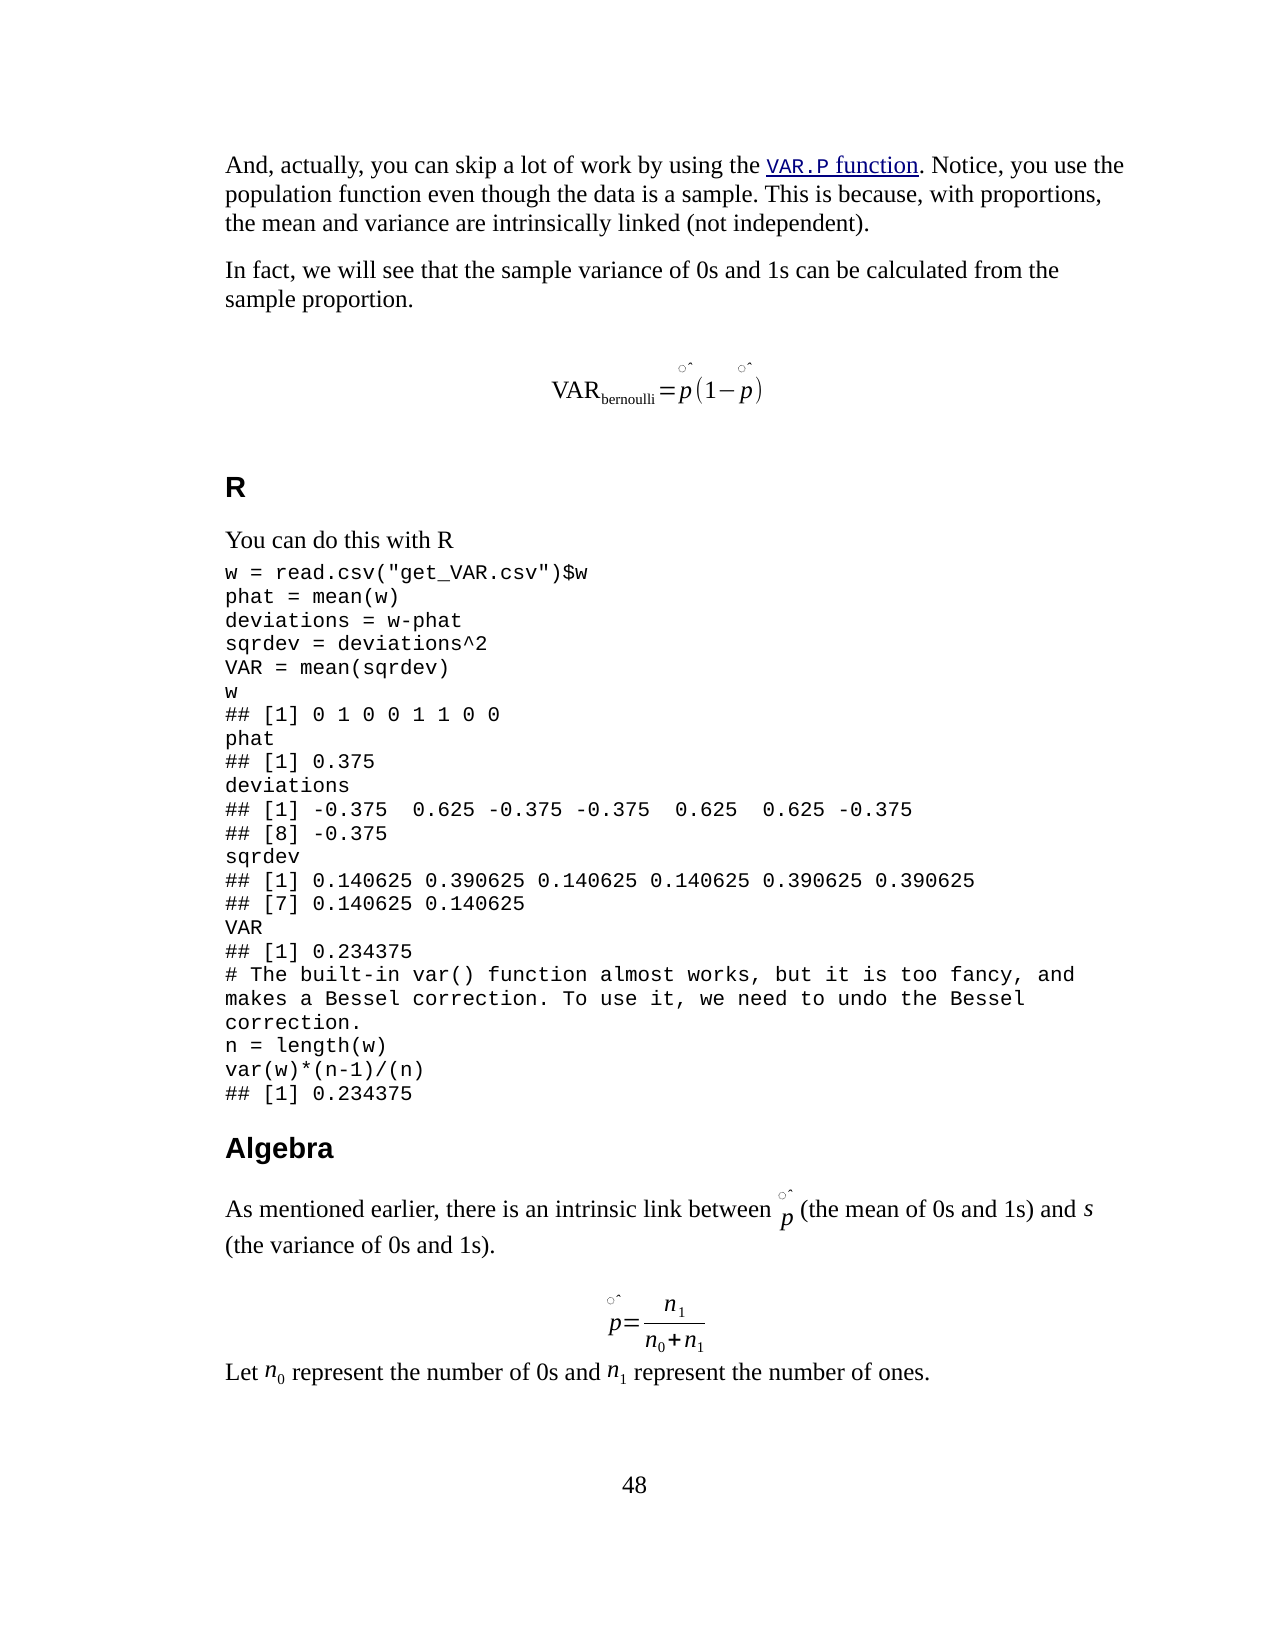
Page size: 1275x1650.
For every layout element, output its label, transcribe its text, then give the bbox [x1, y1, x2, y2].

list sqrdev = deviations^2 [187, 633, 1125, 657]
list deviations [187, 775, 1125, 799]
list phat = mean(w) [187, 586, 1125, 610]
list As mentioned earlier, there is an intrinsic link between (the mean of 0s and 1s) and (the variance of 0s and 1s). [187, 1186, 1125, 1259]
list In fact, we will see that the sample variance of 0s and 1s can be calculated from the sample proportion. [187, 255, 1125, 312]
subtitle Algebra [187, 1131, 1125, 1165]
list ## [7] 0.140625 0.140625 [187, 893, 1125, 917]
list ## [1] 0.234375 [187, 941, 1125, 964]
list var(w)*(n-1)/(n) [187, 1059, 1125, 1083]
list ## [8] -0.375 [187, 822, 1125, 846]
list w [187, 681, 1125, 704]
list w = read.csv("get_VAR.csv")$w [187, 562, 1125, 586]
list ## [1] 0.140625 0.390625 0.140625 0.140625 0.390625 0.390625 [187, 870, 1125, 893]
list Let represent the number of 0s and represent the number of ones. [187, 1268, 1125, 1387]
list sqrdev [187, 846, 1125, 870]
list ## [1] -0.375 0.625 -0.375 -0.375 0.625 0.625 -0.375 [187, 799, 1125, 822]
list n = length(w) [187, 1035, 1125, 1059]
list # The built-in var() function almost works, but it is too fancy, and makes a Bessel correction. To use it, we need to undo the Bessel correction. [187, 964, 1125, 1035]
list VAR = mean(sqrdev) [187, 657, 1125, 681]
list deviations = w-phat [187, 610, 1125, 633]
subtitle R [187, 470, 1125, 503]
list ## [1] 0.234375 [187, 1083, 1125, 1106]
list phat [187, 728, 1125, 752]
list VAR [187, 917, 1125, 941]
list You can do this with R [187, 525, 1125, 553]
list ## [1] 0.375 [187, 752, 1125, 775]
list ## [1] 0 1 0 0 1 1 0 0 [187, 704, 1125, 728]
list And, actually, you can skip a lot of work by using the VAR.P function. Notice, you use the population function even though the data is a sample. This is because, with proportions, the mean and variance are intrinsically linked (not independent). [187, 150, 1125, 237]
